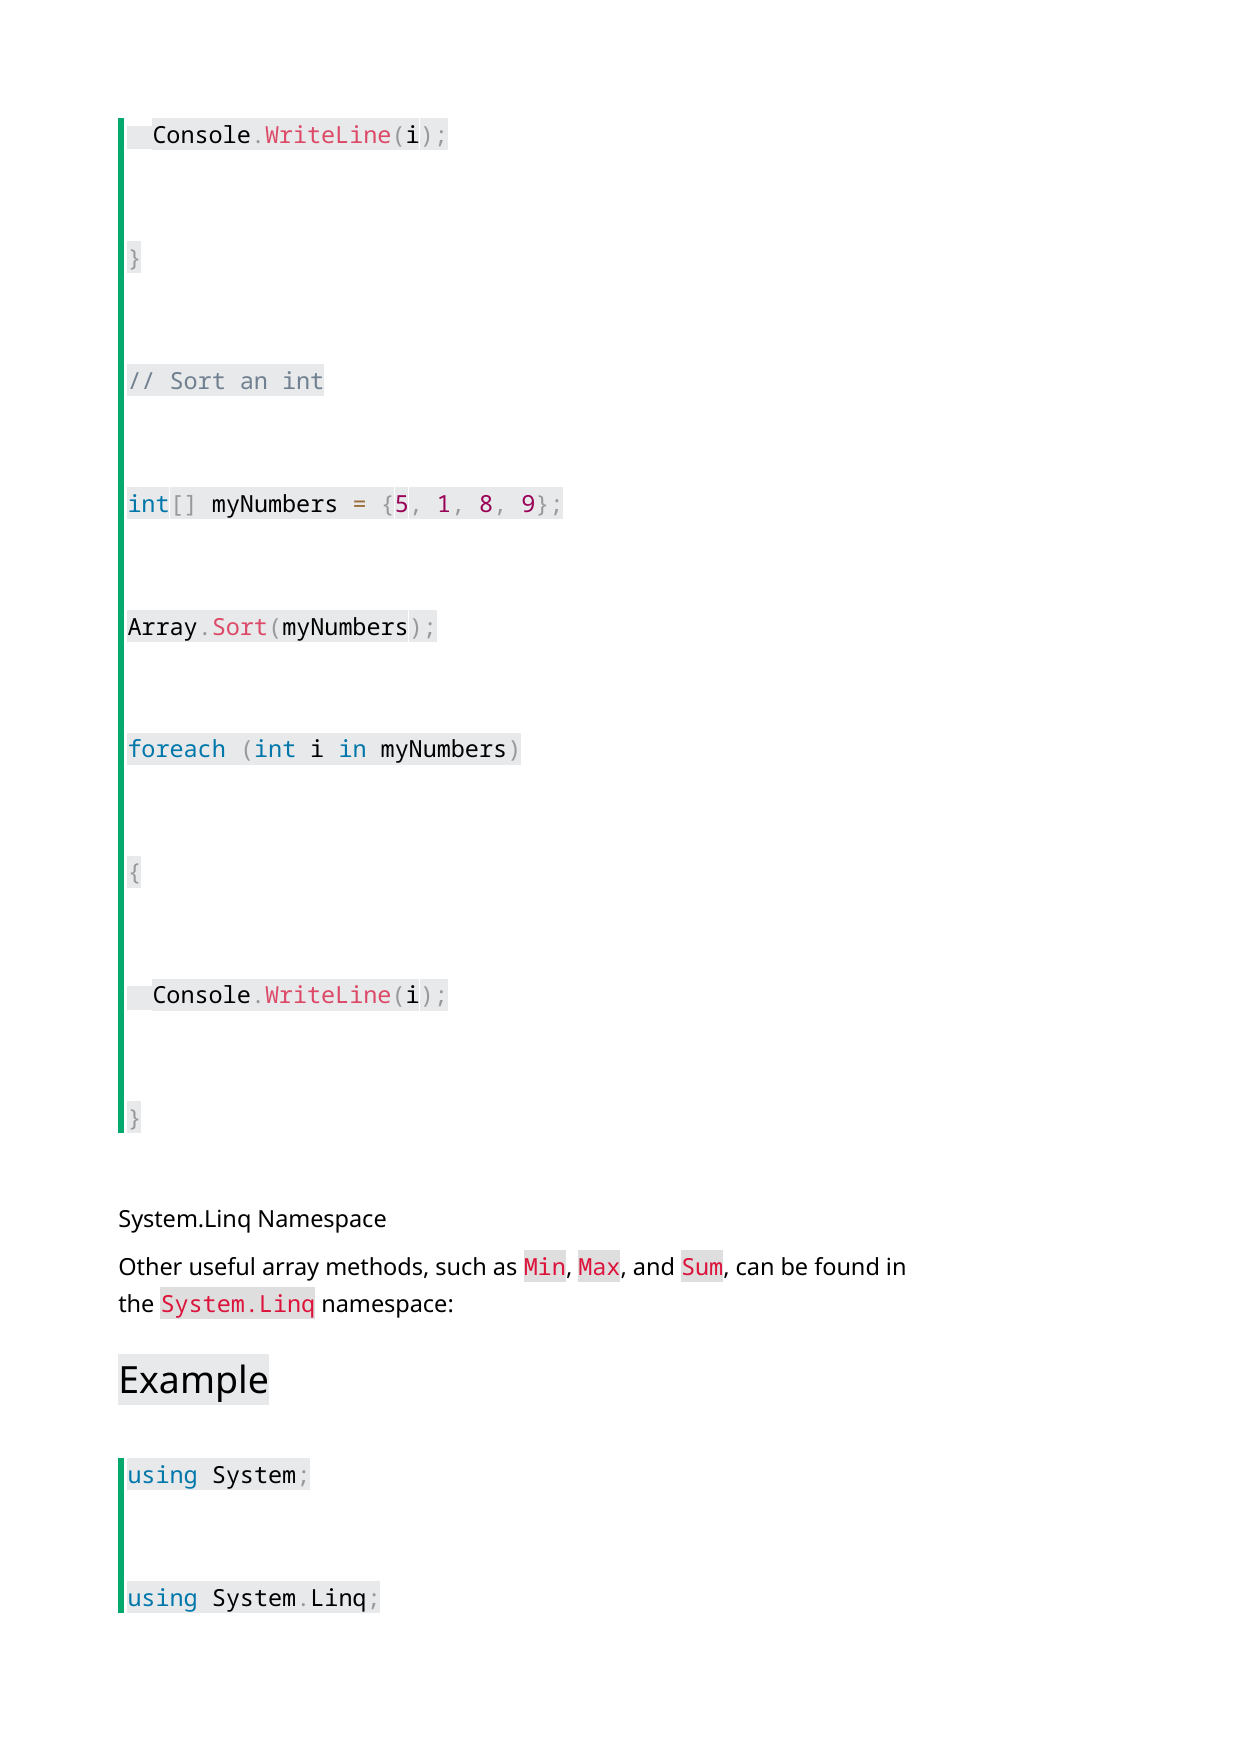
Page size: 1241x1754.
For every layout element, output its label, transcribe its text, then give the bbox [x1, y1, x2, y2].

text } [124, 1101, 1122, 1133]
text int[] myNumbers = {5, 1, 8, 9}; [124, 487, 1122, 519]
subtitle Example [118, 1354, 1122, 1405]
text // Sort an int [124, 364, 1122, 396]
subtitle System.Linq Namespace [118, 1202, 1122, 1234]
text { [124, 856, 1122, 888]
text Array.Sort(myNumbers); [124, 610, 1122, 642]
text } [124, 241, 1122, 273]
text using System.Linq; [124, 1581, 1122, 1613]
text foreach (int i in myNumbers) [124, 733, 1122, 765]
text Console.WriteLine(i); [124, 978, 1122, 1011]
text using System; [124, 1458, 1122, 1490]
text Console.WriteLine(i); [124, 118, 1122, 150]
text Other useful array methods, such as Min, Max, and Sum, can be found in the System.Linq namespace: [118, 1250, 1122, 1319]
